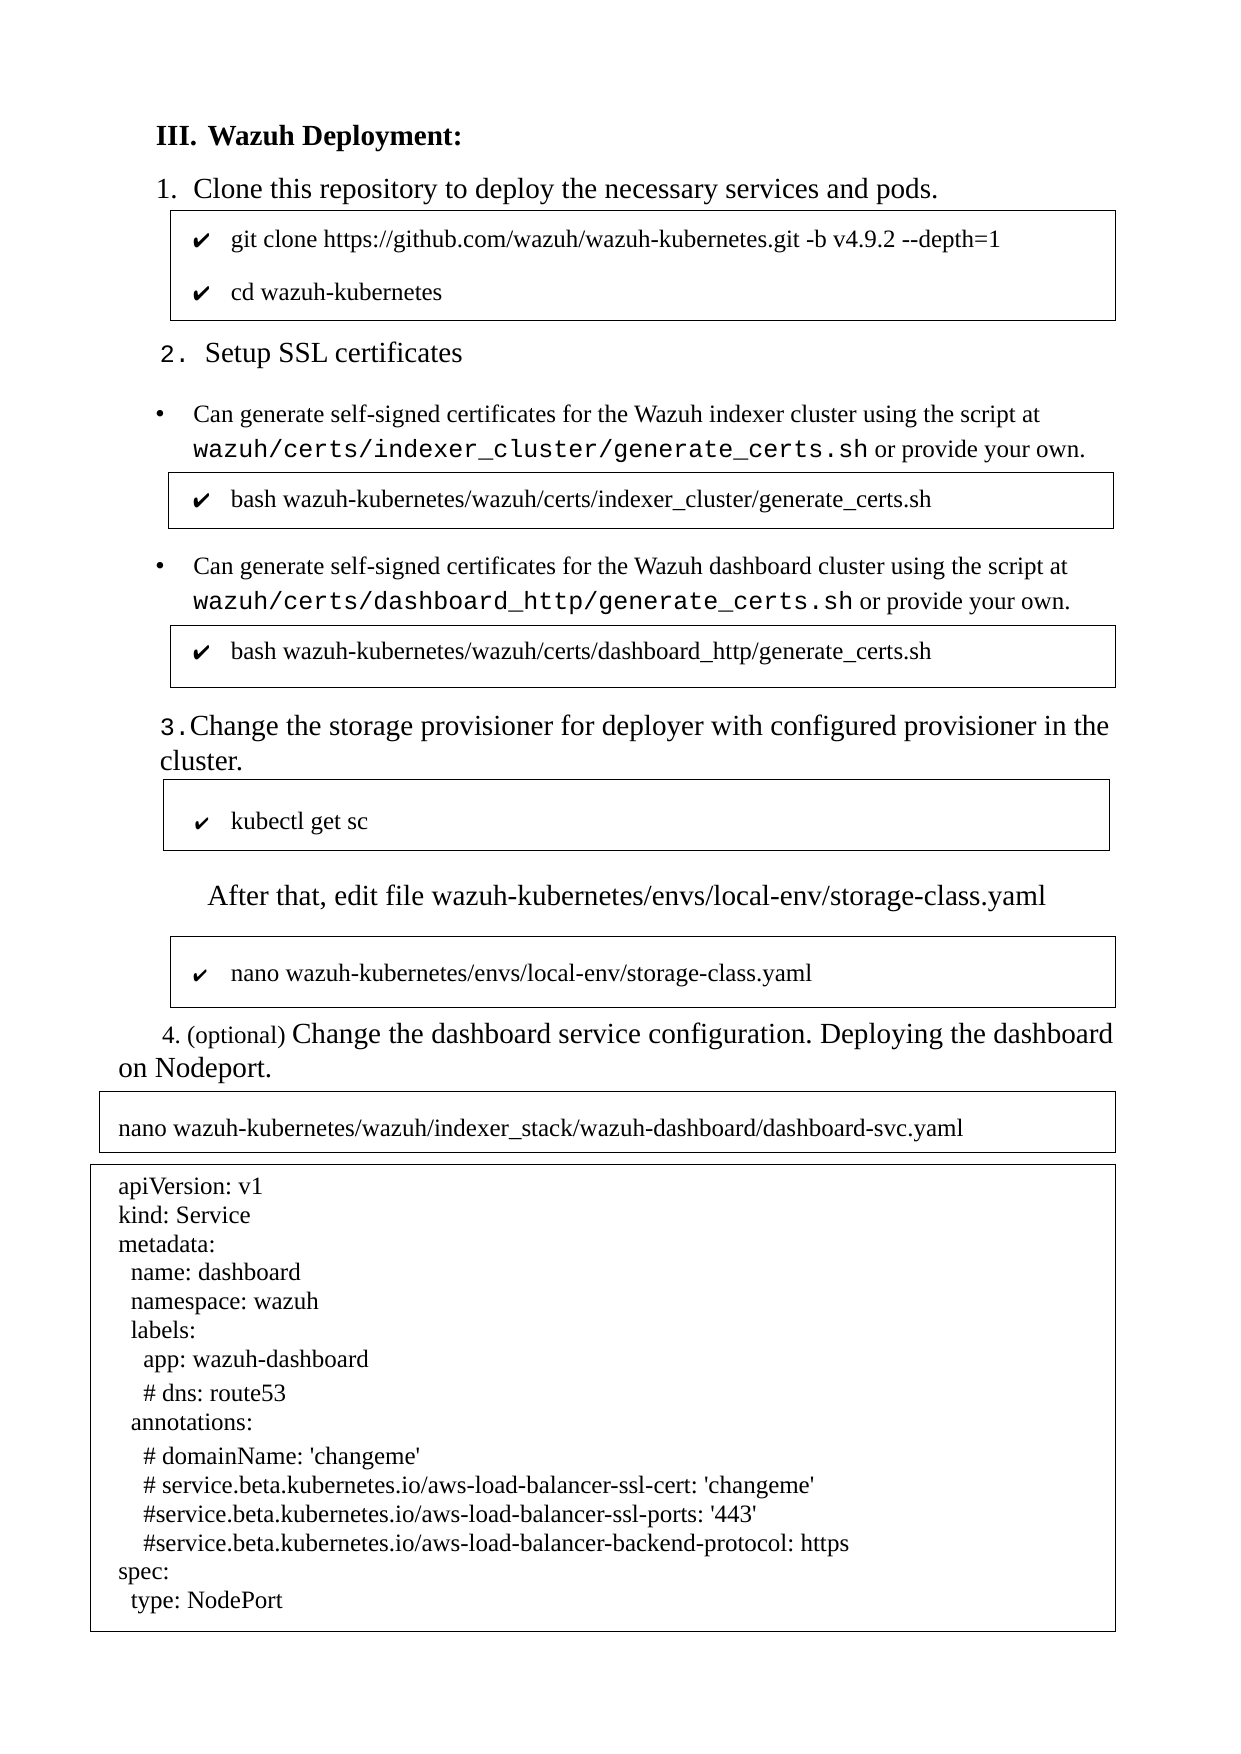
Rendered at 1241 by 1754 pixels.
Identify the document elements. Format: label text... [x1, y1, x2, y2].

text type: NodePort [118, 1585, 1115, 1614]
text 4. (optional) Change the dashboard service configuration. Deploying the dashboard on Nodeport. [118, 1016, 1122, 1083]
list kubectl get sc [195, 806, 1109, 834]
text #service.beta.kubernetes.io/aws-load-balancer-ssl-ports: '443' [118, 1499, 1115, 1528]
text [1116, 1556, 1122, 1585]
list [1110, 806, 1122, 834]
list Can generate self-signed certificates for the Wazuh dashboard cluster using the script at wazuh/certs/dashboard_http/generate_certs.sh or provide your own. [156, 551, 1122, 617]
list 3.Change the storage provisioner for deployer with configured provisioner in the cluster. [124, 708, 1122, 776]
list bash wazuh-kubernetes/wazuh/certs/indexer_cluster/generate_certs.sh [193, 484, 1113, 513]
text # dns: route53 [118, 1378, 1115, 1407]
text apiVersion: v1 [118, 1171, 1115, 1200]
list bash wazuh-kubernetes/wazuh/certs/dashboard_http/generate_certs.sh [193, 636, 1115, 665]
list After that, edit file wazuh-kubernetes/envs/local-env/storage-class.yaml [118, 878, 1122, 912]
text labels: [118, 1315, 1115, 1344]
text #service.beta.kubernetes.io/aws-load-balancer-backend-protocol: https [118, 1528, 1115, 1556]
list Can generate self-signed certificates for the Wazuh indexer cluster using the script at wazuh/certs/indexer_cluster/generate_certs.sh or provide your own. [156, 399, 1122, 465]
text spec: [118, 1556, 1115, 1585]
list Wazuh Deployment: [156, 118, 1122, 152]
text kind: Service [118, 1200, 1115, 1229]
text namespace: wazuh [118, 1286, 1115, 1315]
text nano wazuh-kubernetes/wazuh/indexer_stack/wazuh-dashboard/dashboard-svc.yaml [118, 1113, 1115, 1142]
list 2. Setup SSL certificates [124, 335, 1122, 370]
text [1116, 1315, 1122, 1344]
list git clone https://github.com/wazuh/wazuh-kubernetes.git -b v4.9.2 --depth=1 [193, 224, 1115, 253]
text name: dashboard [118, 1257, 1115, 1286]
list nano wazuh-kubernetes/envs/local-env/storage-class.yaml [193, 958, 1115, 987]
text annotations: [118, 1407, 1115, 1436]
text app: wazuh-dashboard [118, 1344, 1115, 1372]
text # domainName: 'changeme' [118, 1441, 1115, 1470]
text metadata: [118, 1229, 1115, 1257]
list Clone this repository to deploy the necessary services and pods. [156, 171, 1122, 205]
text # service.beta.kubernetes.io/aws-load-balancer-ssl-cert: 'changeme' [118, 1470, 1115, 1499]
list cd wazuh-kubernetes [193, 277, 1115, 305]
